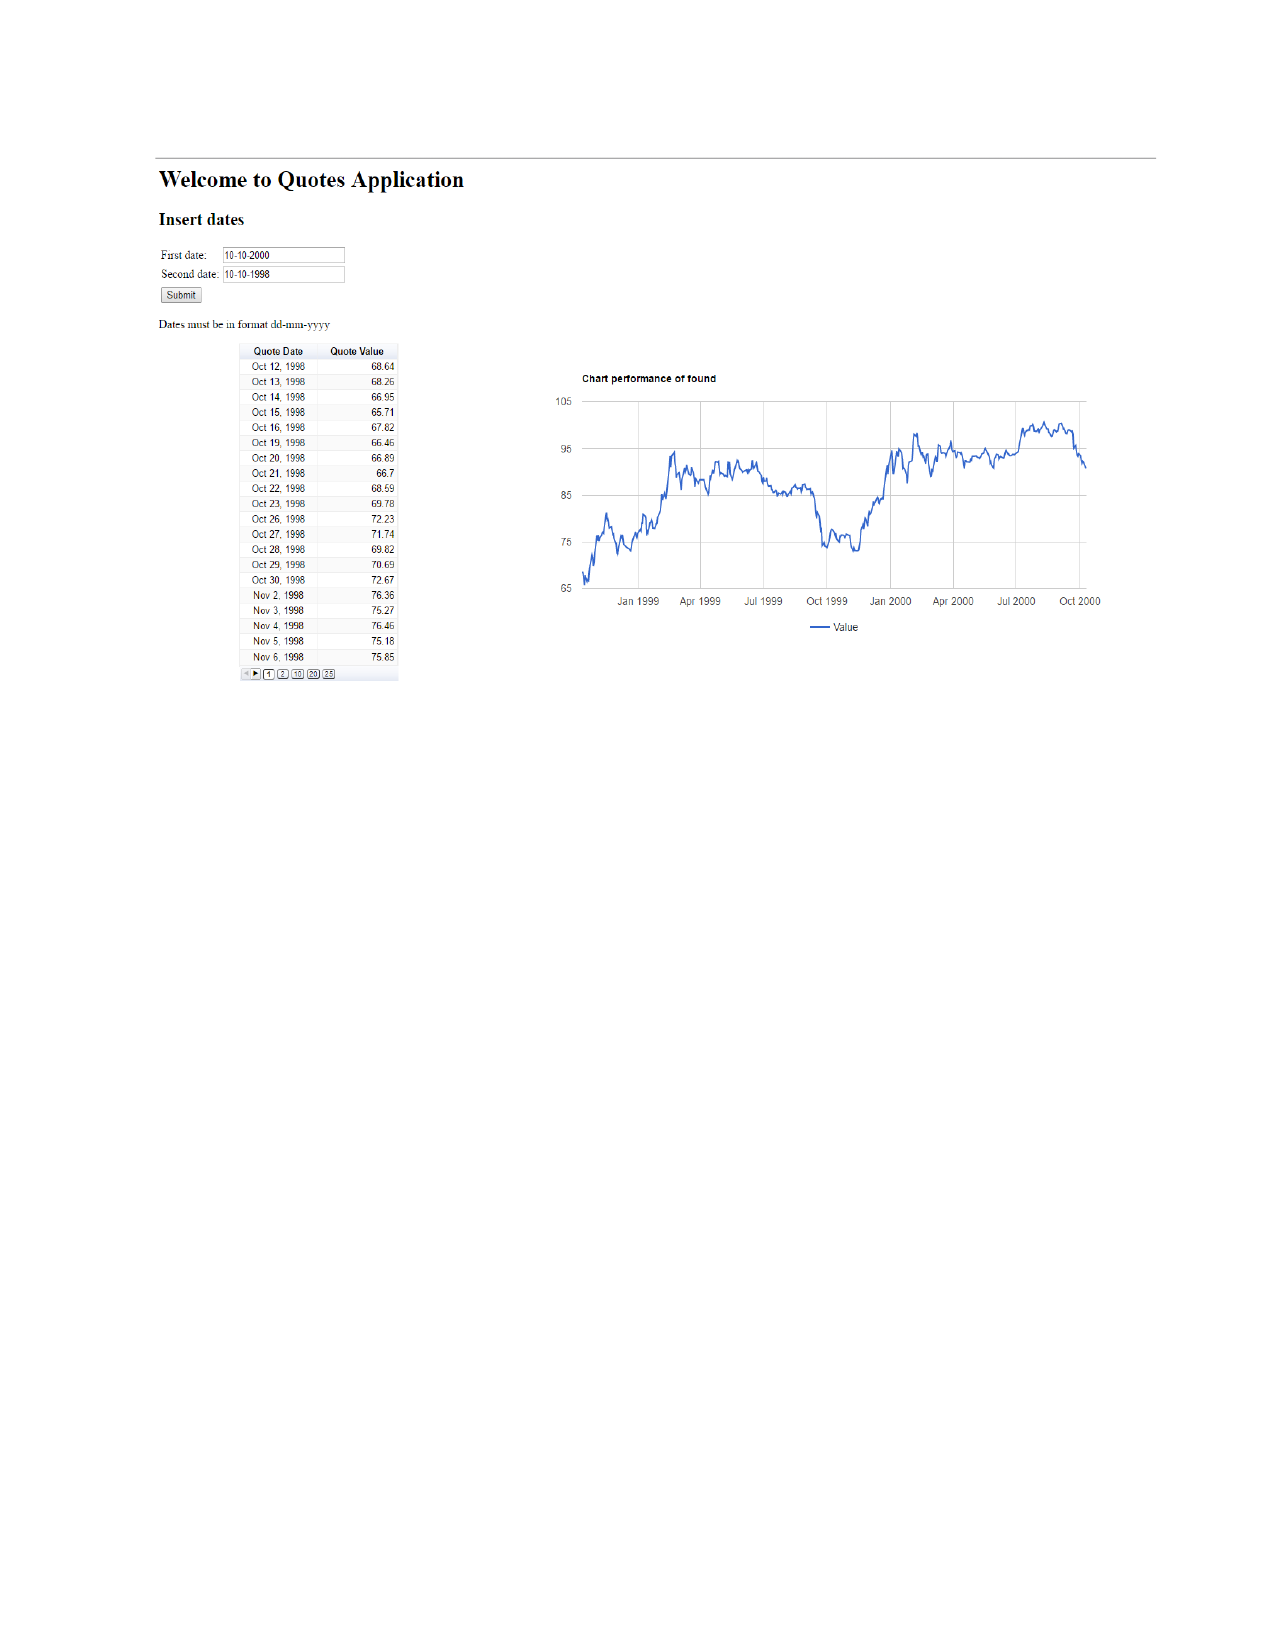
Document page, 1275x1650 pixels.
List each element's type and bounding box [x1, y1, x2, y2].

picture [155, 157, 1157, 770]
